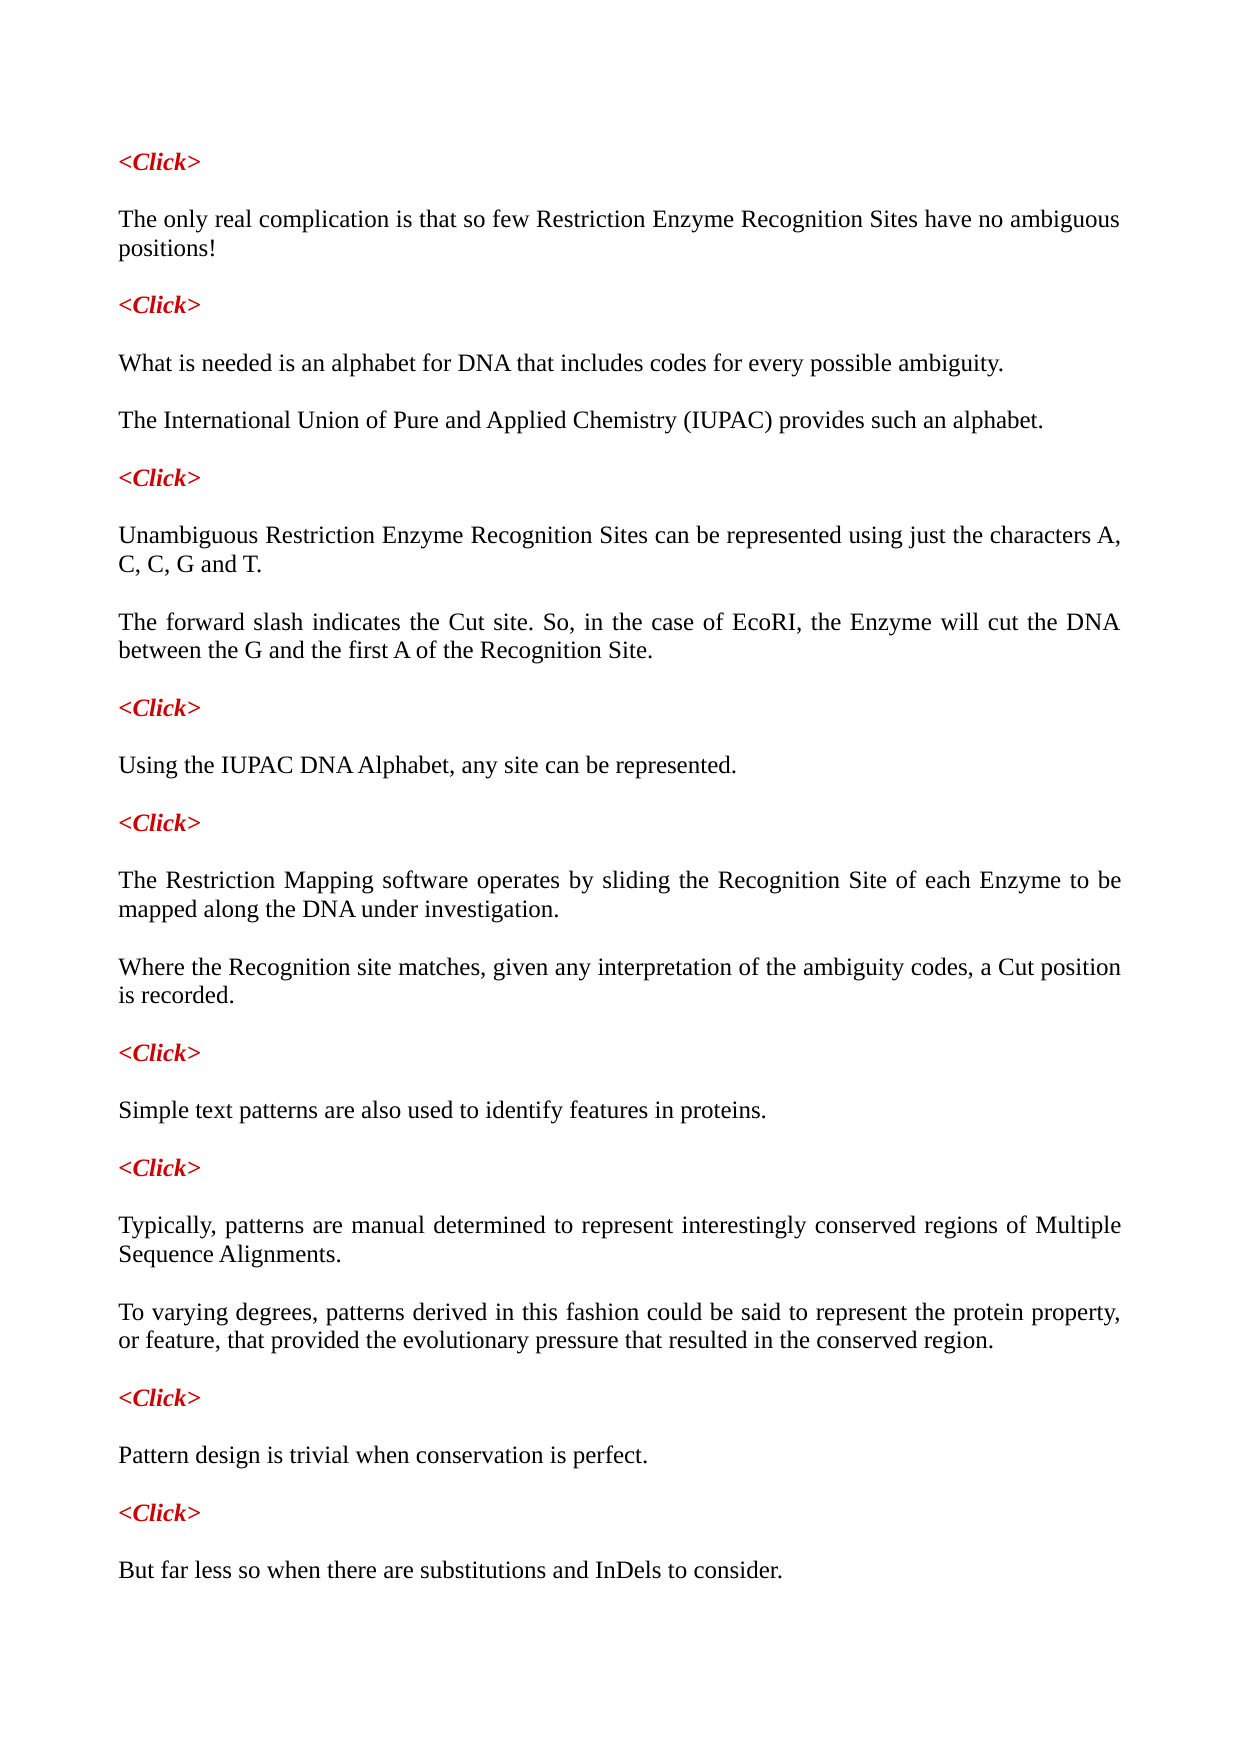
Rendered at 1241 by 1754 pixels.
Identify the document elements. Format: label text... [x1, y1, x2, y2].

text <Click> [118, 808, 1122, 837]
text The forward slash indicates the Cut site. So, in the case of EcoRI, the Enzyme will cut the DNA between the G and the first A of the Recognition Site. [118, 607, 1122, 664]
text Typically, patterns are manual determined to represent interestingly conserved regions of Multiple Sequence Alignments. [118, 1211, 1122, 1268]
text <Click> [118, 463, 1122, 492]
text What is needed is an alphabet for DNA that includes codes for every possible ambiguity. [118, 348, 1122, 377]
text <Click> [118, 1038, 1122, 1067]
text The International Union of Pure and Applied Chemistry (IUPAC) provides such an alphabet. [118, 406, 1122, 434]
text But far less so when there are substitutions and InDels to consider. [118, 1556, 1122, 1584]
text <Click> [118, 1153, 1122, 1182]
text Pattern design is trivial when conservation is perfect. [118, 1441, 1122, 1469]
text Simple text patterns are also used to identify features in proteins. [118, 1096, 1122, 1124]
text <Click> [118, 693, 1122, 722]
text Where the Recognition site matches, given any interpretation of the ambiguity codes, a Cut position is recorded. [118, 952, 1122, 1009]
text <Click> [118, 147, 1122, 176]
text The Restriction Mapping software operates by sliding the Recognition Site of each Enzyme to be mapped along the DNA under investigation. [118, 866, 1122, 923]
text Using the IUPAC DNA Alphabet, any site can be represented. [118, 751, 1122, 779]
text To varying degrees, patterns derived in this fashion could be said to represent the protein property, or feature, that provided the evolutionary pressure that resulted in the conserved region. [118, 1297, 1122, 1354]
text The only real complication is that so few Restriction Enzyme Recognition Sites have no ambiguous positions! [118, 204, 1122, 262]
text <Click> [118, 291, 1122, 319]
text <Click> [118, 1383, 1122, 1412]
text Unambiguous Restriction Enzyme Recognition Sites can be represented using just the characters A, C, C, G and T. [118, 521, 1122, 578]
text <Click> [118, 1498, 1122, 1527]
